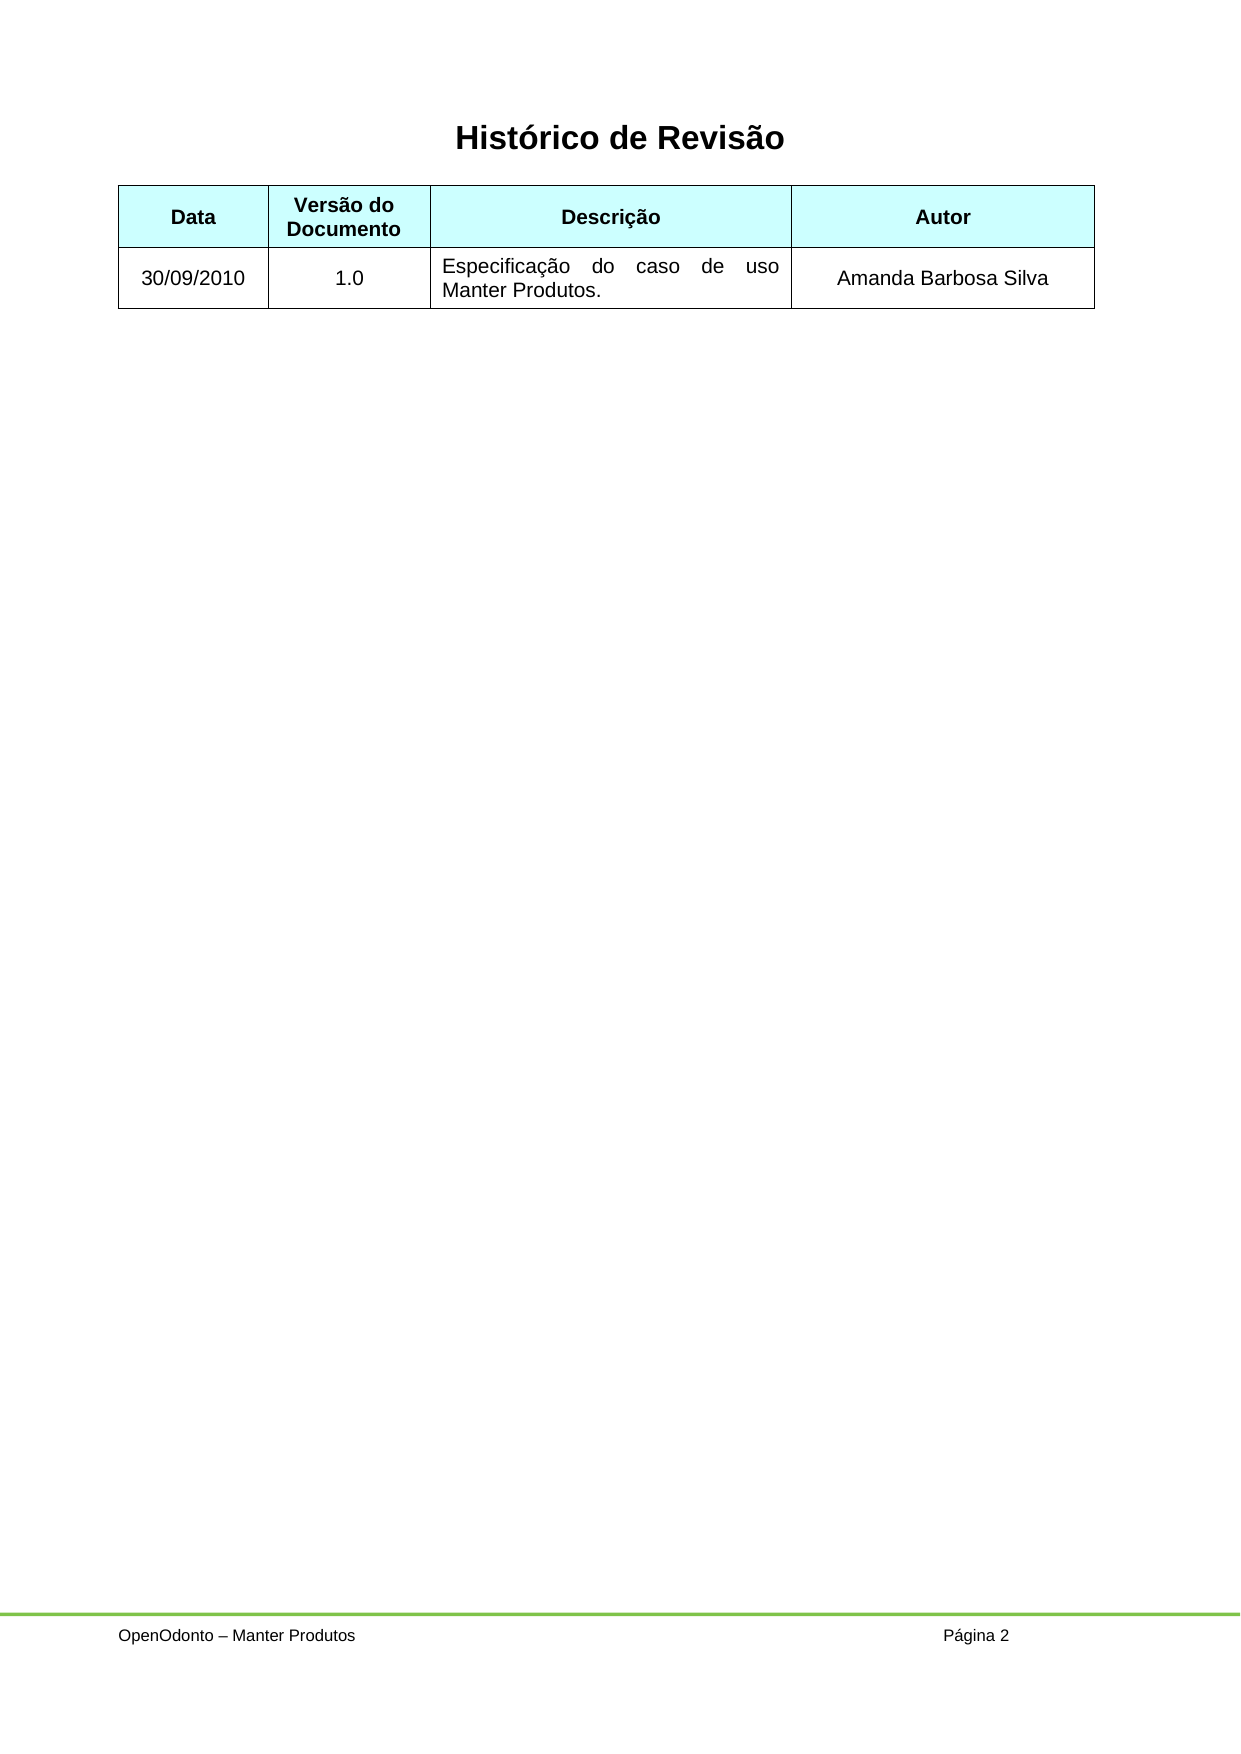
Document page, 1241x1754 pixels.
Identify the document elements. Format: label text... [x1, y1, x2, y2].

table_header Descrição [431, 186, 791, 247]
table_header Autor [792, 186, 1094, 247]
table_cell 1.0 [269, 248, 430, 308]
table_cell Amanda Barbosa Silva [792, 248, 1094, 308]
table_cell 30/09/2010 [119, 248, 268, 308]
table_cell Especificação do caso de uso Manter Produtos. [431, 248, 791, 308]
table_header Data [119, 186, 268, 247]
title Histórico de Revisão [118, 118, 1122, 157]
table_header Versão do Documento [269, 186, 430, 247]
